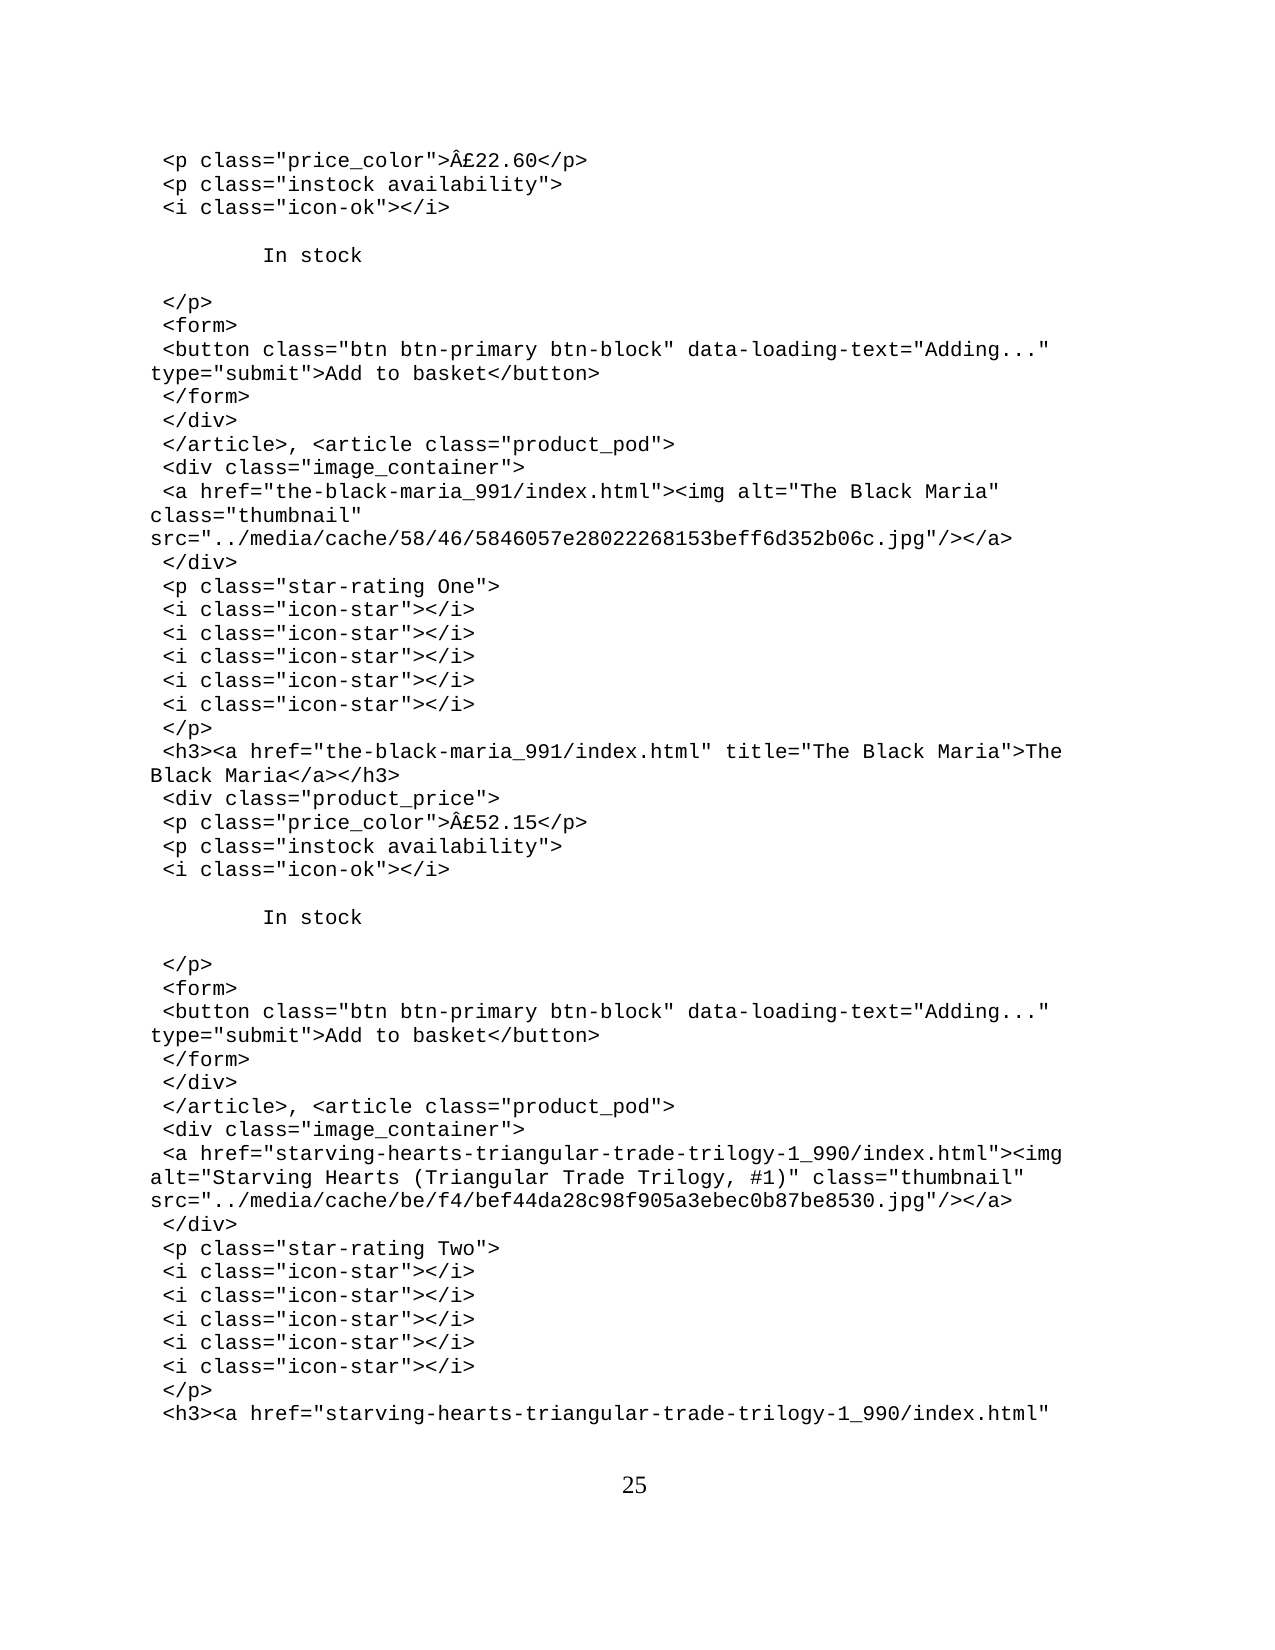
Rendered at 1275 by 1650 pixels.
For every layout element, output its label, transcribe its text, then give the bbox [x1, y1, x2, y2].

text </div> [150, 1072, 1125, 1096]
text </p> [150, 954, 1125, 978]
text <form> [150, 316, 1125, 339]
text <button class="btn btn-primary btn-block" data-loading-text="Adding..." type="submit">Add to basket</button> [150, 339, 1125, 386]
text <a href="starving-hearts-triangular-trade-trilogy-1_990/index.html"><img alt="Starving Hearts (Triangular Trade Trilogy, #1)" class="thumbnail" src="../media/cache/be/f4/bef44da28c98f905a3ebec0b87be8530.jpg"/></a> [150, 1143, 1125, 1214]
text In stock [150, 244, 1125, 268]
text <h3><a href="the-black-maria_991/index.html" title="The Black Maria">The Black Maria</a></h3> [150, 741, 1125, 788]
text <i class="icon-star"></i> [150, 1261, 1125, 1285]
text </div> [150, 410, 1125, 434]
text </form> [150, 386, 1125, 410]
text <i class="icon-ok"></i> [150, 197, 1125, 221]
text </form> [150, 1048, 1125, 1072]
text <button class="btn btn-primary btn-block" data-loading-text="Adding..." type="submit">Add to basket</button> [150, 1001, 1125, 1048]
text </article>, <article class="product_pod"> [150, 1096, 1125, 1119]
text </div> [150, 552, 1125, 576]
text <p class="price_color">Â£22.60</p> [150, 150, 1125, 174]
text <i class="icon-star"></i> [150, 623, 1125, 647]
text <div class="image_container"> [150, 1119, 1125, 1143]
text </article>, <article class="product_pod"> [150, 434, 1125, 457]
text <i class="icon-star"></i> [150, 1356, 1125, 1379]
text <i class="icon-star"></i> [150, 1332, 1125, 1356]
text <div class="product_price"> [150, 788, 1125, 812]
text <i class="icon-star"></i> [150, 647, 1125, 670]
text <form> [150, 978, 1125, 1001]
text <p class="star-rating Two"> [150, 1238, 1125, 1261]
text <i class="icon-star"></i> [150, 1285, 1125, 1309]
text <i class="icon-star"></i> [150, 670, 1125, 694]
text <p class="star-rating One"> [150, 576, 1125, 599]
text </p> [150, 292, 1125, 316]
text <i class="icon-ok"></i> [150, 859, 1125, 883]
text <p class="instock availability"> [150, 836, 1125, 859]
text <div class="image_container"> [150, 457, 1125, 481]
text <i class="icon-star"></i> [150, 1309, 1125, 1332]
text <p class="instock availability"> [150, 174, 1125, 197]
text <h3><a href="starving-hearts-triangular-trade-trilogy-1_990/index.html" [150, 1403, 1125, 1427]
text </p> [150, 717, 1125, 741]
text </div> [150, 1214, 1125, 1238]
text <a href="the-black-maria_991/index.html"><img alt="The Black Maria" class="thumbnail" src="../media/cache/58/46/5846057e28022268153beff6d352b06c.jpg"/></a> [150, 481, 1125, 552]
text </p> [150, 1379, 1125, 1403]
text In stock [150, 907, 1125, 930]
text <i class="icon-star"></i> [150, 694, 1125, 717]
text <i class="icon-star"></i> [150, 599, 1125, 623]
text <p class="price_color">Â£52.15</p> [150, 812, 1125, 836]
